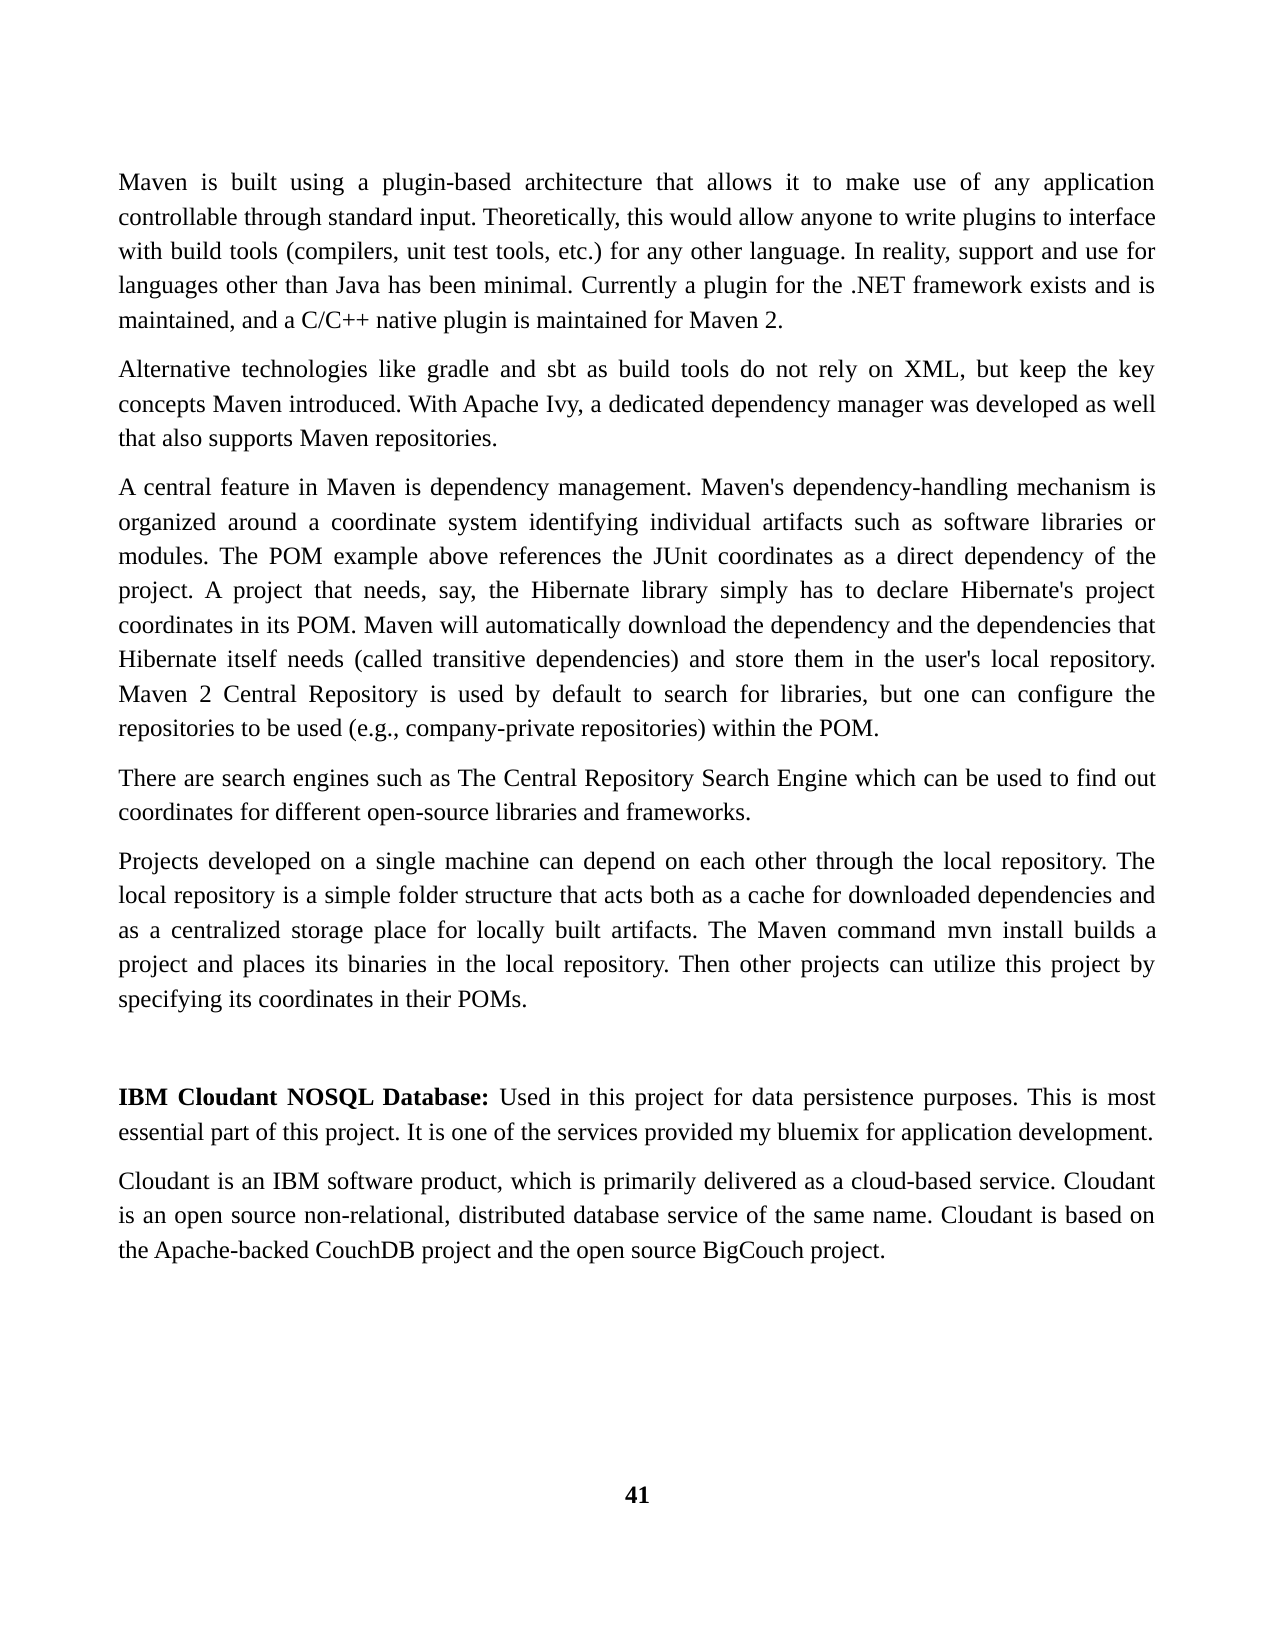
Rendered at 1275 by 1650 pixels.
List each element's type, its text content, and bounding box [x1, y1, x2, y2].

text 41 [118, 1480, 1157, 1509]
text Maven is built using a plugin-based architecture that allows it to make use of any application controllable through standard input. Theoretically, this would allow anyone to write plugins to interface with build tools (compilers, unit test tools, etc.) for any other language. In reality, support and use for languages other than Java has been minimal. Currently a plugin for the .NET framework exists and is maintained, and a C/C++ native plugin is maintained for Maven 2. [118, 167, 1157, 334]
text A central feature in Maven is dependency management. Maven's dependency-handling mechanism is organized around a coordinate system identifying individual artifacts such as software libraries or modules. The POM example above references the JUnit coordinates as a direct dependency of the project. A project that needs, say, the Hibernate library simply has to declare Hibernate's project coordinates in its POM. Maven will automatically download the dependency and the dependencies that Hibernate itself needs (called transitive dependencies) and store them in the user's local repository. Maven 2 Central Repository is used by default to search for libraries, but one can configure the repositories to be used (e.g., company-private repositories) within the POM. [118, 472, 1157, 742]
text IBM Cloudant NOSQL Database: Used in this project for data persistence purposes. This is most essential part of this project. It is one of the services provided my bluemix for application development. [118, 1082, 1157, 1145]
text Alternative technologies like gradle and sbt as build tools do not rely on XML, but keep the key concepts Maven introduced. With Apache Ivy, a dedicated dependency manager was developed as well that also supports Maven repositories. [118, 354, 1157, 452]
text Cloudant is an IBM software product, which is primarily delivered as a cloud-based service. Cloudant is an open source non-relational, distributed database service of the same name. Cloudant is based on the Apache-backed CouchDB project and the open source BigCouch project. [118, 1166, 1157, 1263]
text There are search engines such as The Central Repository Search Engine which can be used to find out coordinates for different open-source libraries and frameworks. [118, 763, 1157, 826]
text Projects developed on a single machine can depend on each other through the local repository. The local repository is a simple folder structure that acts both as a cache for downloaded dependencies and as a centralized storage place for locally built artifacts. The Maven command mvn install builds a project and places its binaries in the local repository. Then other projects can utilize this project by specifying its coordinates in their POMs. [118, 846, 1157, 1013]
